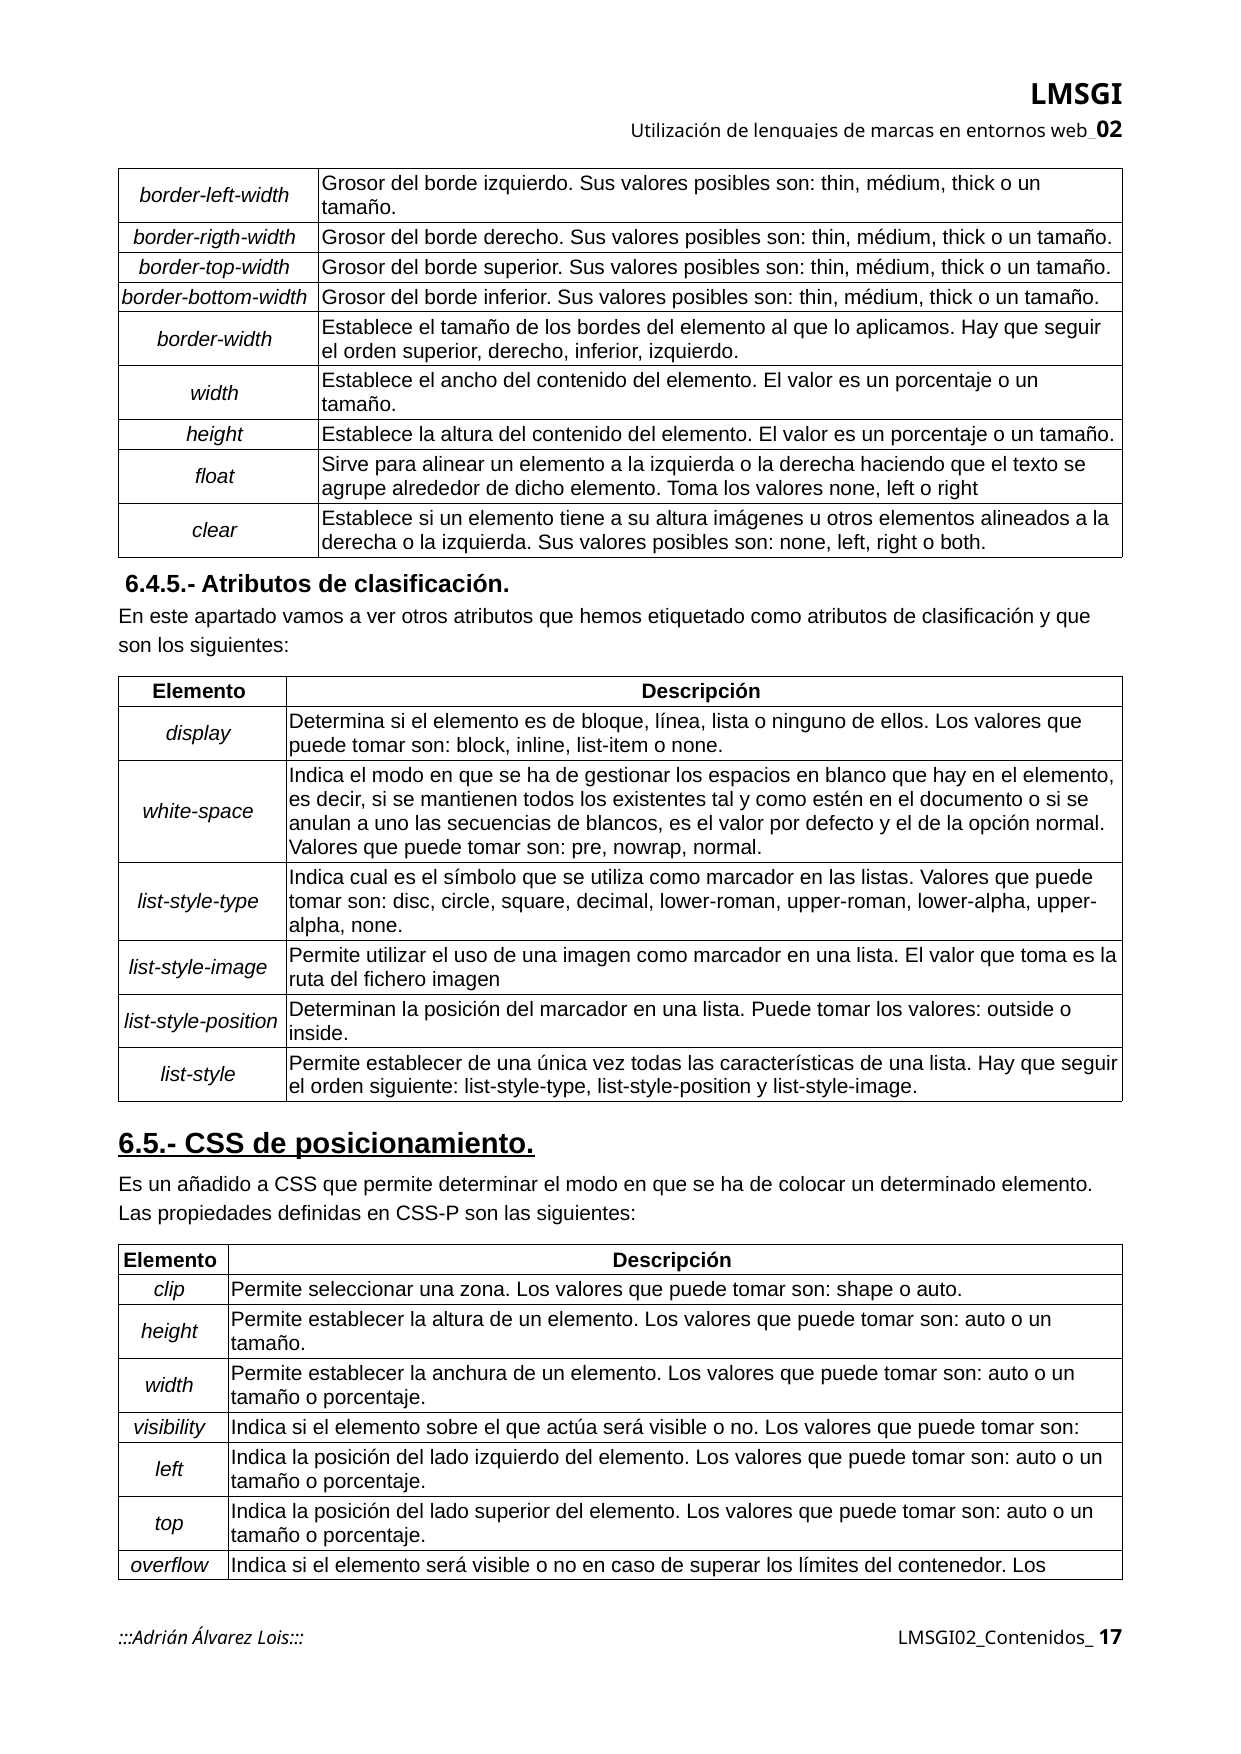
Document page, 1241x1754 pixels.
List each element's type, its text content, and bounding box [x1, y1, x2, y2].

table_cell Permite establecer la anchura de un elemento. Los valores que puede tomar son: auto o un tamaño o porcentaje. [229, 1359, 1122, 1412]
table_cell border-rigth-width [119, 223, 318, 252]
table_cell Permite utilizar el uso de una imagen como marcador en una lista. El valor que toma es la ruta del fichero imagen [287, 941, 1122, 993]
table_cell Grosor del borde izquierdo. Sus valores posibles son: thin, médium, thick o un tamaño. [319, 169, 1122, 222]
table_cell list-style [119, 1048, 286, 1101]
table_cell list-style-image [119, 941, 286, 993]
table_cell list-style-type [119, 863, 286, 939]
table_cell Grosor del borde derecho. Sus valores posibles son: thin, médium, thick o un tamaño. [319, 223, 1122, 252]
table_header Descripción [287, 677, 1122, 706]
table_header Descripción [229, 1245, 1122, 1274]
table_cell height [119, 1305, 228, 1358]
table_cell clip [119, 1275, 228, 1304]
table_cell width [119, 1359, 228, 1412]
table_cell Permite seleccionar una zona. Los valores que puede tomar son: shape o auto. [229, 1275, 1122, 1304]
table_cell Permite establecer de una única vez todas las características de una lista. Hay que seguir el orden siguiente: list-style-type, list-style-position y list-style-image. [287, 1048, 1122, 1101]
table_cell Grosor del borde inferior. Sus valores posibles son: thin, médium, thick o un tamaño. [319, 283, 1122, 311]
table_cell overflow [119, 1551, 228, 1579]
table_cell Establece si un elemento tiene a su altura imágenes u otros elementos alineados a la derecha o la izquierda. Sus valores posibles son: none, left, right o both. [319, 504, 1122, 557]
text En este apartado vamos a ver otros atributos que hemos etiquetado como atributos de clasificación y que son los siguientes: [118, 604, 1122, 657]
table_cell left [119, 1443, 228, 1496]
table_cell border-left-width [119, 169, 318, 222]
table_cell Indica la posición del lado izquierdo del elemento. Los valores que puede tomar son: auto o un tamaño o porcentaje. [229, 1443, 1122, 1496]
table_cell clear [119, 504, 318, 557]
table_cell Determinan la posición del marcador en una lista. Puede tomar los valores: outside o inside. [287, 995, 1122, 1047]
table_cell Determina si el elemento es de bloque, línea, lista o ninguno de ellos. Los valores que puede tomar son: block, inline, list-item o none. [287, 707, 1122, 760]
table_cell Establece el tamaño de los bordes del elemento al que lo aplicamos. Hay que seguir el orden superior, derecho, inferior, izquierdo. [319, 312, 1122, 365]
table_cell height [119, 420, 318, 449]
table_cell Indica la posición del lado superior del elemento. Los valores que puede tomar son: auto o un tamaño o porcentaje. [229, 1497, 1122, 1549]
table_cell Indica el modo en que se ha de gestionar los espacios en blanco que hay en el elemento, es decir, si se mantienen todos los existentes tal y como estén en el documento o si se anulan a uno las secuencias de blancos, es el valor por defecto y el de la opción normal. Valores que puede tomar son: pre, nowrap, normal. [287, 761, 1122, 862]
table_cell width [119, 366, 318, 419]
table_cell Permite establecer la altura de un elemento. Los valores que puede tomar son: auto o un tamaño. [229, 1305, 1122, 1358]
table_cell Indica si el elemento sobre el que actúa será visible o no. Los valores que puede tomar son: [229, 1413, 1122, 1442]
table_cell top [119, 1497, 228, 1549]
table_cell list-style-position [119, 995, 286, 1047]
table_cell border-top-width [119, 253, 318, 282]
table_cell Establece el ancho del contenido del elemento. El valor es un porcentaje o un tamaño. [319, 366, 1122, 419]
table_header Elemento [119, 677, 286, 706]
table_cell Establece la altura del contenido del elemento. El valor es un porcentaje o un tamaño. [319, 420, 1122, 449]
table_cell border-bottom-width [119, 283, 318, 311]
text Es un añadido a CSS que permite determinar el modo en que se ha de colocar un determinado elemento. Las propiedades definidas en CSS-P son las siguientes: [118, 1172, 1122, 1225]
table_cell Sirve para alinear un elemento a la izquierda o la derecha haciendo que el texto se agrupe alrededor de dicho elemento. Toma los valores none, left o right [319, 450, 1122, 503]
table_cell display [119, 707, 286, 760]
table_cell Indica cual es el símbolo que se utiliza como marcador en las listas. Valores que puede tomar son: disc, circle, square, decimal, lower-roman, upper-roman, lower-alpha, upper-alpha, none. [287, 863, 1122, 939]
table_cell Grosor del borde superior. Sus valores posibles son: thin, médium, thick o un tamaño. [319, 253, 1122, 282]
table_cell white-space [119, 761, 286, 862]
table_cell border-width [119, 312, 318, 365]
subtitle 6.4.5.- Atributos de clasificación. [118, 569, 1122, 598]
table_cell visibility [119, 1413, 228, 1442]
subtitle 6.5.- CSS de posicionamiento. [118, 1126, 1122, 1160]
table_cell Indica si el elemento será visible o no en caso de superar los límites del contenedor. Los [229, 1551, 1122, 1579]
table_cell float [119, 450, 318, 503]
table_header Elemento [119, 1245, 228, 1274]
